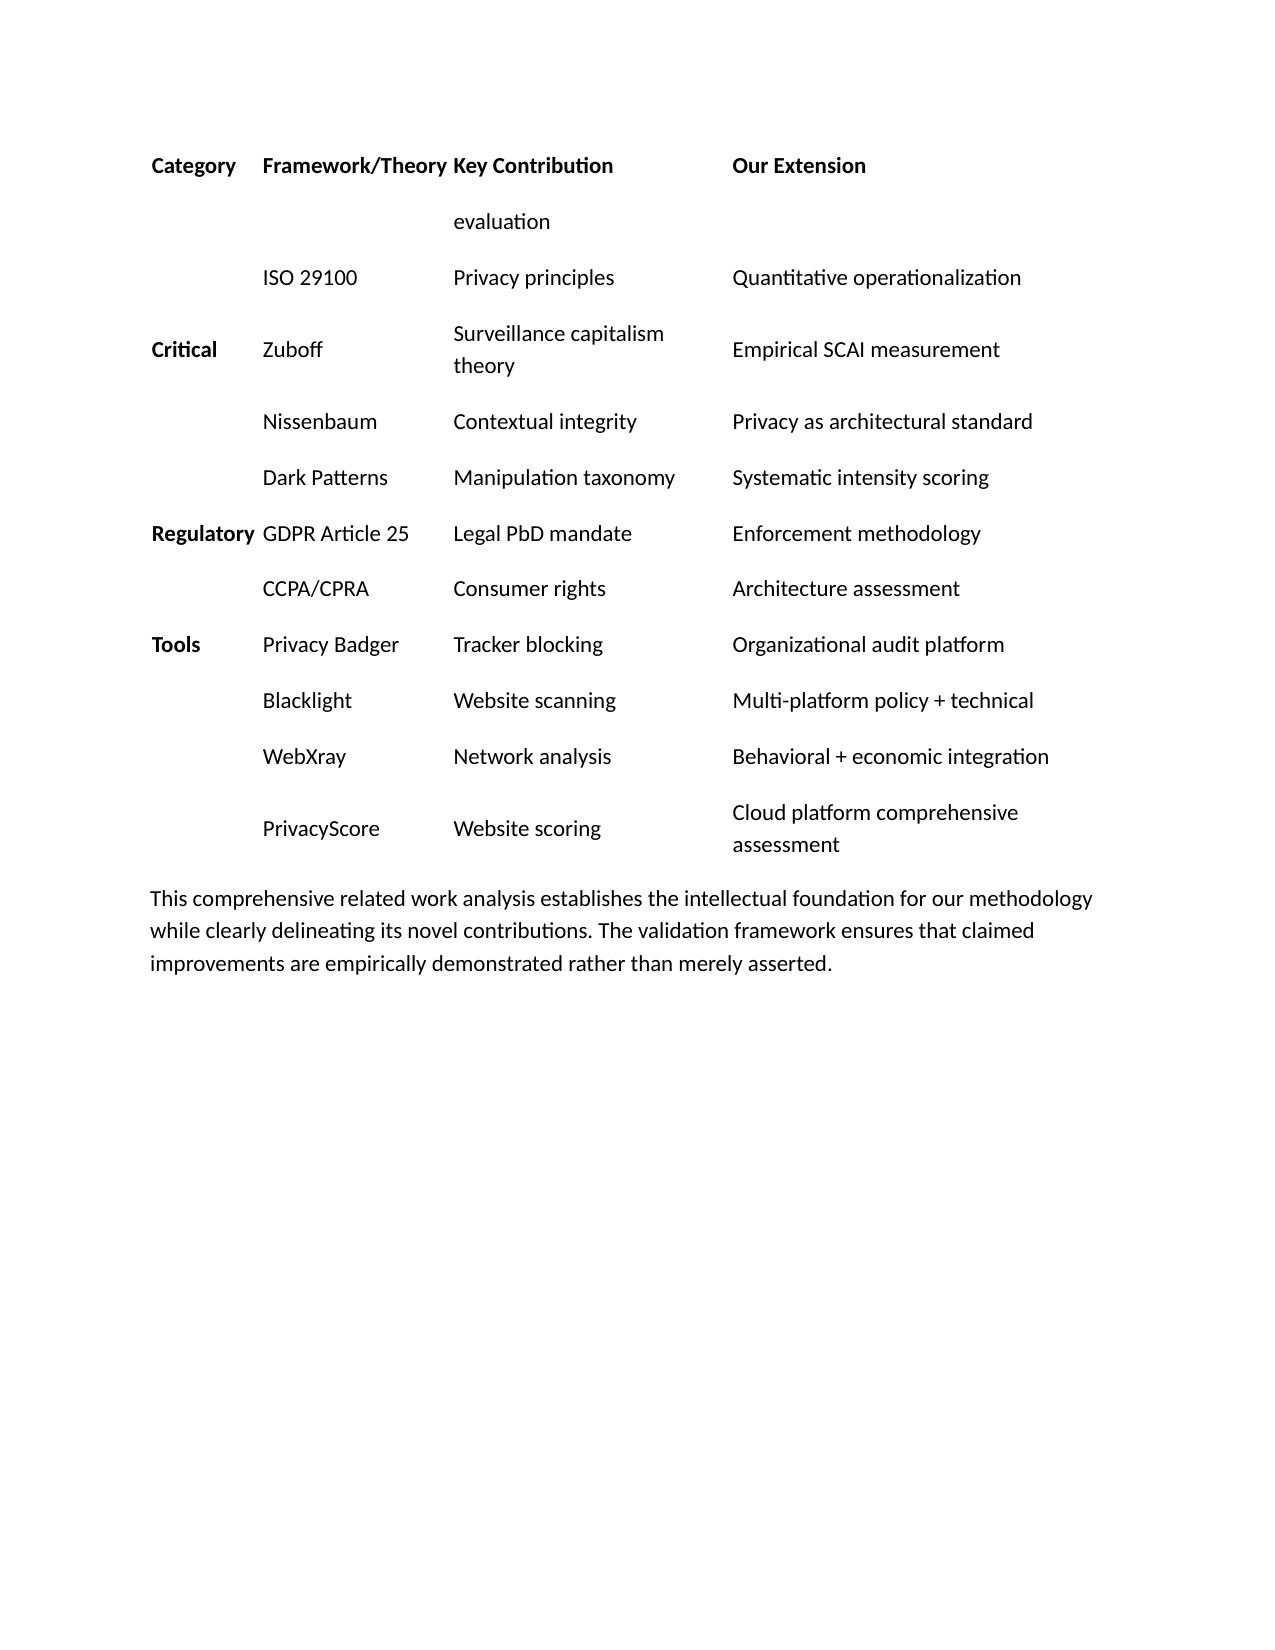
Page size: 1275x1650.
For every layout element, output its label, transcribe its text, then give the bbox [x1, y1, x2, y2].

table_cell Privacy principles [452, 262, 731, 317]
table_cell Tracker blocking [452, 629, 731, 685]
table_cell Zuboff [261, 318, 452, 406]
table_cell Critical [150, 318, 261, 406]
table_cell [150, 685, 261, 741]
table_header Key Contribution [452, 150, 731, 206]
table_header Category [150, 150, 261, 206]
table_cell Legal PbD mandate [452, 517, 731, 573]
table_cell Contextual integrity [452, 406, 731, 461]
table_cell WebXray [261, 741, 452, 796]
table_cell Regulatory [150, 517, 261, 573]
table_cell Manipulation taxonomy [452, 461, 731, 517]
table_cell Architecture assessment [731, 573, 1125, 629]
table_cell Enforcement methodology [731, 517, 1125, 573]
table_cell Dark Patterns [261, 461, 452, 517]
table_cell [150, 262, 261, 317]
table_cell Multi-platform policy + technical [731, 685, 1125, 741]
table_cell [150, 796, 261, 884]
table_cell Systematic intensity scoring [731, 461, 1125, 517]
table_header Framework/Theory [261, 150, 452, 206]
table_header Our Extension [731, 150, 1125, 206]
table_cell PrivacyScore [261, 796, 452, 884]
table_cell CCPA/CPRA [261, 573, 452, 629]
table_cell Privacy as architectural standard [731, 406, 1125, 461]
table_cell Cloud platform comprehensive assessment [731, 796, 1125, 884]
table_cell GDPR Article 25 [261, 517, 452, 573]
table_cell Privacy Badger [261, 629, 452, 685]
table_cell [150, 461, 261, 517]
table_cell Nissenbaum [261, 406, 452, 461]
table_cell Website scanning [452, 685, 731, 741]
table_cell Network analysis [452, 741, 731, 796]
table_cell Blacklight [261, 685, 452, 741]
table_cell Organizational audit platform [731, 629, 1125, 685]
text This comprehensive related work analysis establishes the intellectual foundation for our methodology while clearly delineating its novel contributions. The validation framework ensures that claimed improvements are empirically demonstrated rather than merely asserted. [150, 884, 1125, 977]
table_cell ISO 29100 [261, 262, 452, 317]
table_cell [150, 741, 261, 796]
table_cell [731, 206, 1125, 262]
table_cell [261, 206, 452, 262]
table_cell Surveillance capitalism theory [452, 318, 731, 406]
table_cell Tools [150, 629, 261, 685]
table_cell [150, 206, 261, 262]
table_cell Behavioral + economic integration [731, 741, 1125, 796]
table_cell Website scoring [452, 796, 731, 884]
table_cell Consumer rights [452, 573, 731, 629]
table_cell [150, 573, 261, 629]
table_cell Empirical SCAI measurement [731, 318, 1125, 406]
table_cell [150, 406, 261, 461]
table_cell Quantitative operationalization [731, 262, 1125, 317]
table_cell evaluation [452, 206, 731, 262]
